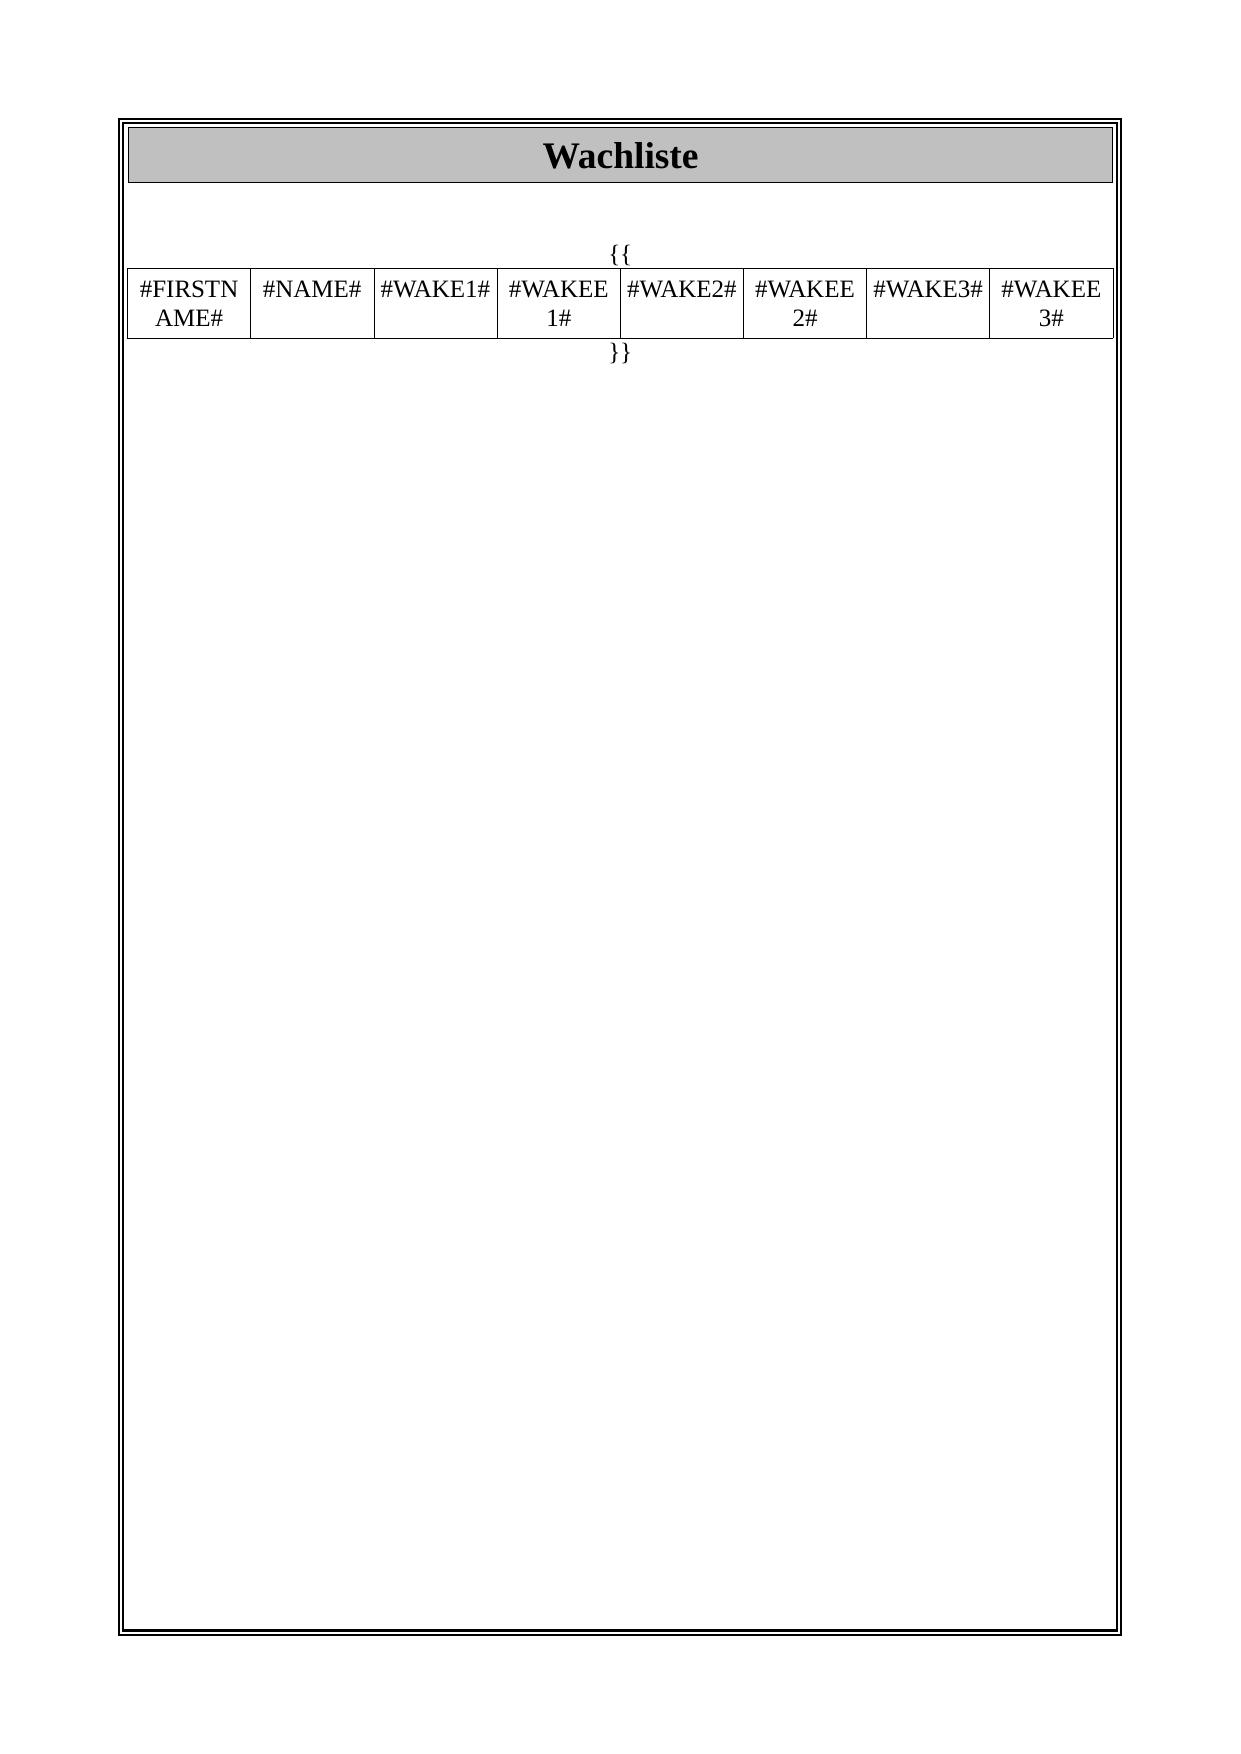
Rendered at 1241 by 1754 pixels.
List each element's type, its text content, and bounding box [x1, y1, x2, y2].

table_header #WAKE2# [621, 269, 743, 337]
text }} [127, 339, 1113, 366]
table_header Wachliste [129, 128, 1112, 182]
table_header #WAKEE1# [498, 269, 620, 337]
table_header #NAME# [251, 269, 374, 337]
table_header #FIRSTNAME# [128, 269, 250, 337]
table_header #WAKE1# [375, 269, 497, 337]
table_header #WAKEE2# [744, 269, 866, 337]
table_header #WAKE3# [867, 269, 989, 337]
text {{ [127, 239, 1113, 268]
table_header #WAKEE3# [990, 269, 1113, 337]
